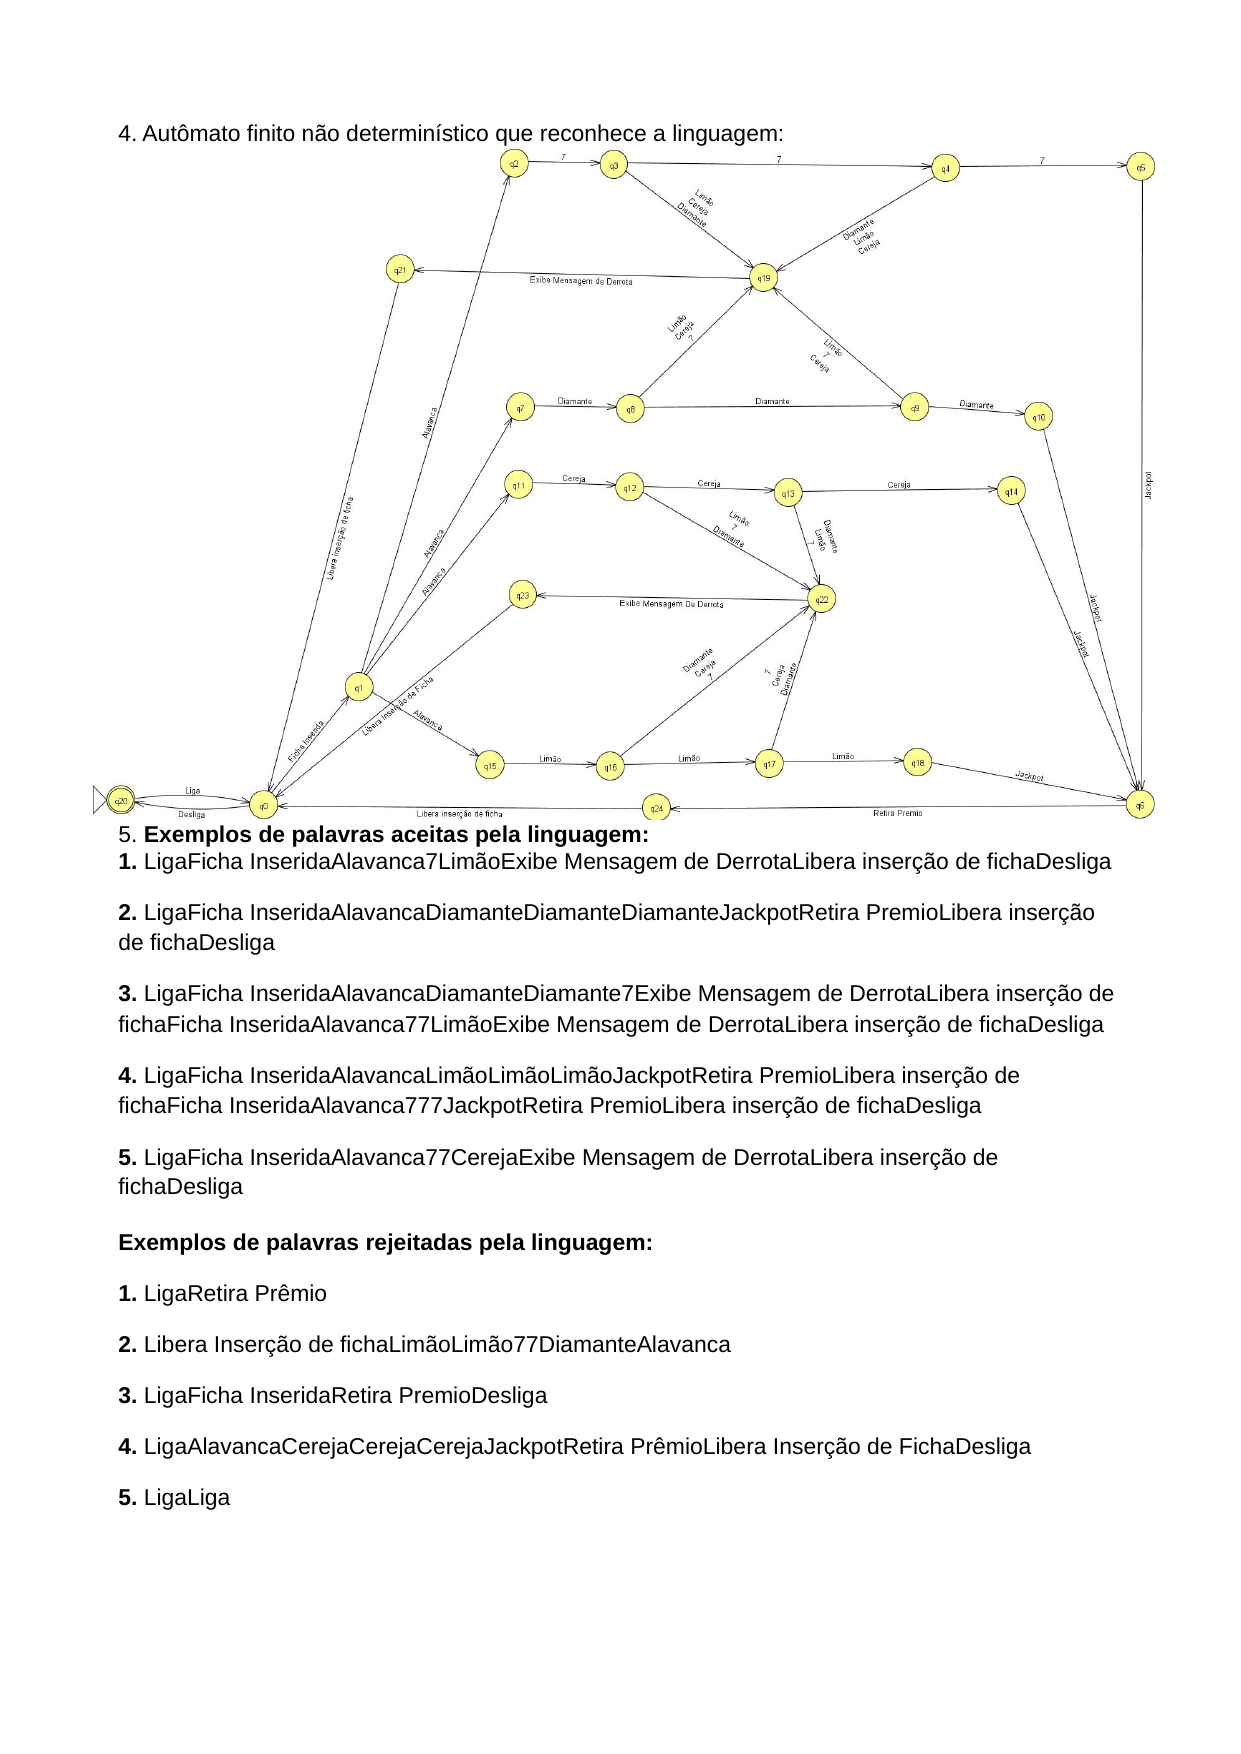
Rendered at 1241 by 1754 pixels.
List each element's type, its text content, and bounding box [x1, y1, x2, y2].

picture [85, 146, 1155, 820]
text 5. LigaLiga [118, 1484, 1122, 1511]
text 5. LigaFicha InseridaAlavanca77CerejaExibe Mensagem de DerrotaLibera inserção de fichaDesliga [118, 1143, 1122, 1200]
text 4. Autômato finito não determinístico que reconhece a linguagem: [118, 118, 1122, 146]
text 2. LigaFicha InseridaAlavancaDiamanteDiamanteDiamanteJackpotRetira PremioLibera inserção de fichaDesliga [118, 899, 1122, 956]
text 5. Exemplos de palavras aceitas pela linguagem: [118, 820, 1122, 848]
text 4. LigaFicha InseridaAlavancaLimãoLimãoLimãoJackpotRetira PremioLibera inserção de fichaFicha InseridaAlavanca777JackpotRetira PremioLibera inserção de fichaDesliga [118, 1062, 1122, 1118]
text 1. LigaFicha InseridaAlavanca7LimãoExibe Mensagem de DerrotaLibera inserção de fichaDesliga [118, 848, 1122, 874]
text 3. LigaFicha InseridaAlavancaDiamanteDiamante7Exibe Mensagem de DerrotaLibera inserção de fichaFicha InseridaAlavanca77LimãoExibe Mensagem de DerrotaLibera inserção de fichaDesliga [118, 980, 1122, 1037]
text 4. LigaAlavancaCerejaCerejaCerejaJackpotRetira PrêmioLibera Inserção de FichaDesliga [118, 1433, 1122, 1460]
text 2. Libera Inserção de fichaLimãoLimão77DiamanteAlavanca [118, 1331, 1122, 1358]
text 1. LigaRetira Prêmio [118, 1280, 1122, 1307]
text 3. LigaFicha InseridaRetira PremioDesliga [118, 1382, 1122, 1409]
text Exemplos de palavras rejeitadas pela linguagem: [118, 1229, 1122, 1256]
